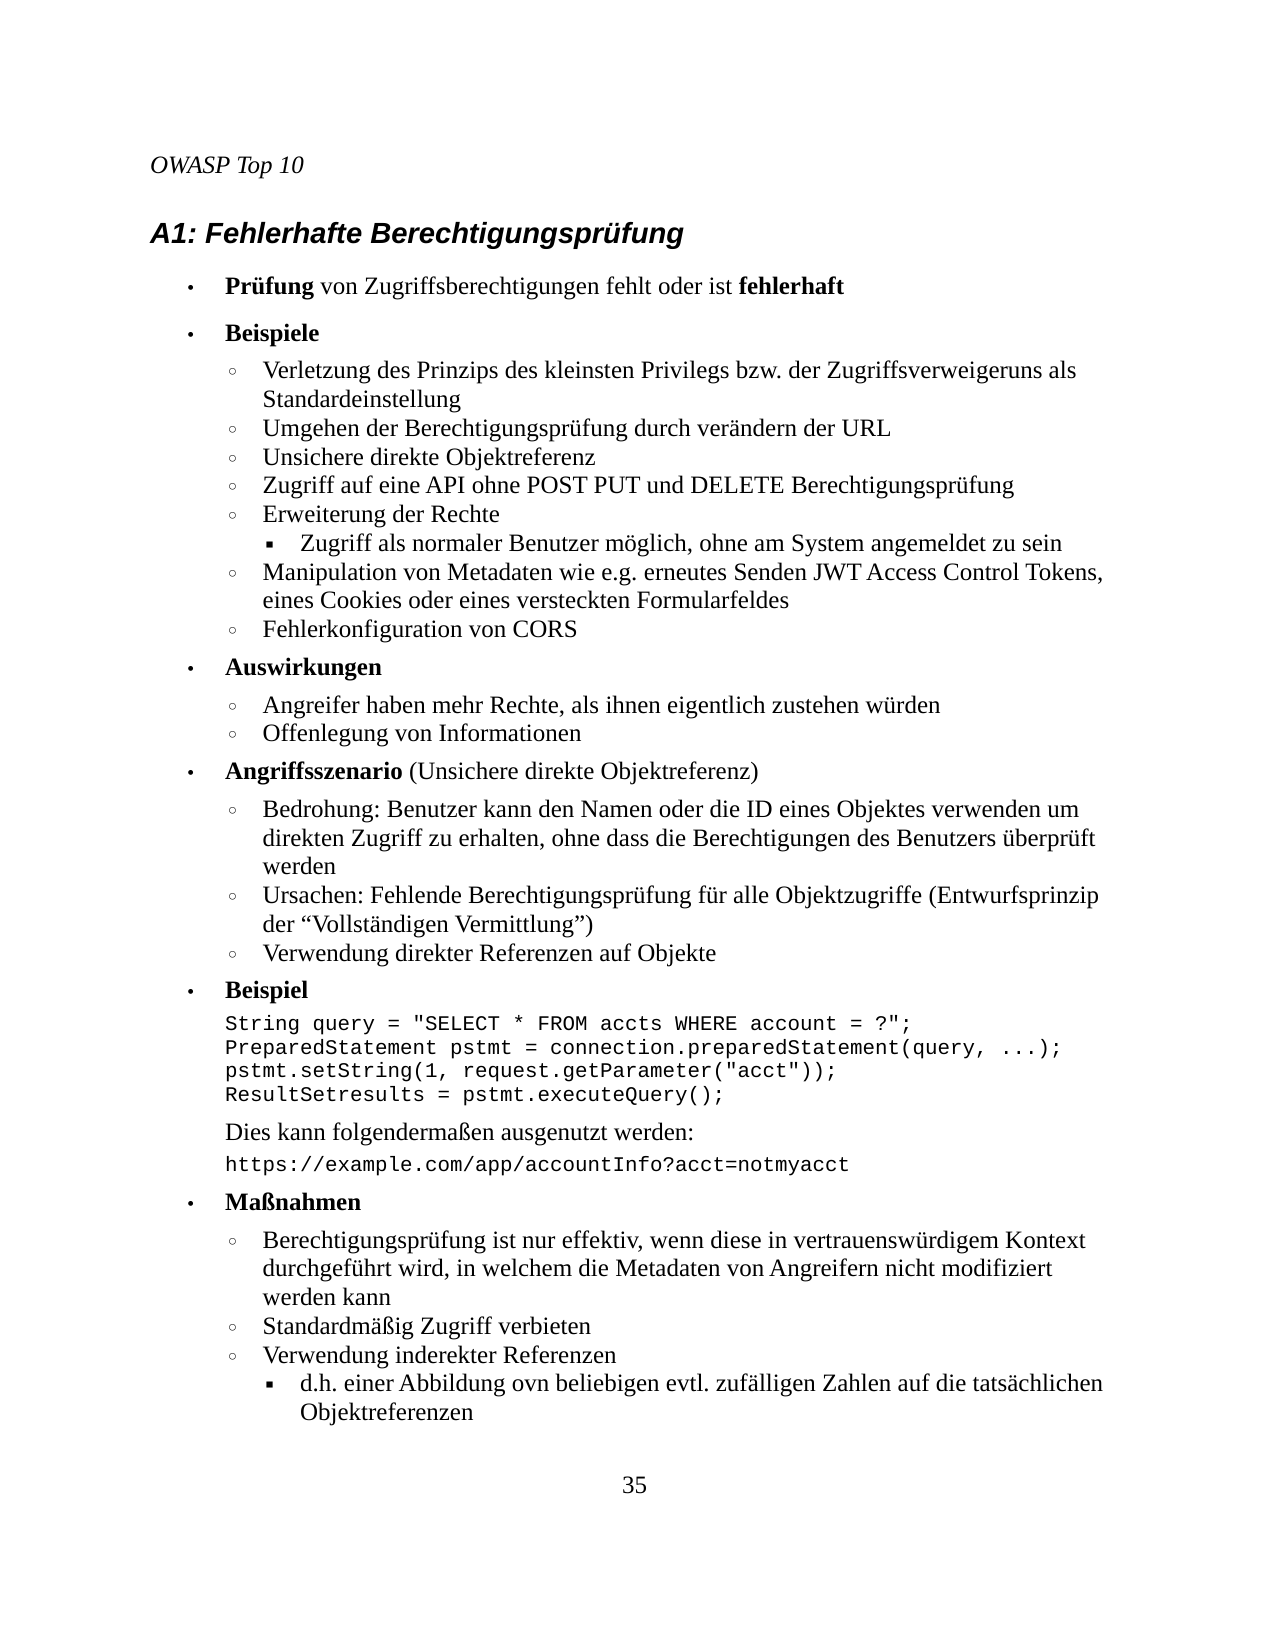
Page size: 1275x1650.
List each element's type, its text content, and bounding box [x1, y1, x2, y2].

list Beispiele [187, 318, 1125, 347]
subtitle A1: Fehlerhafte Berechtigungsprüfung [150, 216, 1125, 250]
list Unsichere direkte Objektreferenz [225, 442, 1125, 471]
list Standardmäßig Zugriff verbieten [225, 1311, 1125, 1340]
list Auswirkungen [187, 652, 1125, 681]
list String query = "SELECT * FROM accts WHERE account = ?"; [187, 1013, 1125, 1037]
list pstmt.setString(1, request.getParameter("acct")); [187, 1060, 1125, 1084]
list Verletzung des Prinzips des kleinsten Privilegs bzw. der Zugriffsverweigeruns als Standardeinstellung [225, 356, 1125, 413]
list d.h. einer Abbildung ovn beliebigen evtl. zufälligen Zahlen auf die tatsächlichen Objektreferenzen [262, 1368, 1125, 1426]
list Ursachen: Fehlende Berechtigungsprüfung für alle Objektzugriffe (Entwurfsprinzip der “Vollständigen Vermittlung”) [225, 880, 1125, 938]
list Angreifer haben mehr Rechte, als ihnen eigentlich zustehen würden [225, 690, 1125, 718]
list Verwendung direkter Referenzen auf Objekte [225, 938, 1125, 966]
list Bedrohung: Benutzer kann den Namen oder die ID eines Objektes verwenden um direkten Zugriff zu erhalten, ohne dass die Berechtigungen des Benutzers überprüft werden [225, 794, 1125, 880]
list Prüfung von Zugriffsberechtigungen fehlt oder ist fehlerhaft [187, 271, 1125, 300]
list PreparedStatement pstmt = connection.preparedStatement(query, ...); [187, 1037, 1125, 1060]
list Offenlegung von Informationen [225, 718, 1125, 747]
list Umgehen der Berechtigungsprüfung durch verändern der URL [225, 413, 1125, 442]
list Beispiel [187, 975, 1125, 1004]
text OWASP Top 10 [150, 150, 1125, 179]
list Fehlerkonfiguration von CORS [225, 614, 1125, 643]
list https://example.com/app/accountInfo?acct=notmyacct [187, 1154, 1125, 1178]
list Zugriff als normaler Benutzer möglich, ohne am System angemeldet zu sein [262, 528, 1125, 557]
list Maßnahmen [187, 1187, 1125, 1216]
list Zugriff auf eine API ohne POST PUT und DELETE Berechtigungsprüfung [225, 471, 1125, 499]
list Manipulation von Metadaten wie e.g. erneutes Senden JWT Access Control Tokens, eines Cookies oder eines versteckten Formularfeldes [225, 557, 1125, 614]
list Dies kann folgendermaßen ausgenutzt werden: [187, 1117, 1125, 1145]
list ResultSetresults = pstmt.executeQuery(); [187, 1084, 1125, 1108]
list Angriffsszenario (Unsichere direkte Objektreferenz) [187, 756, 1125, 785]
list Verwendung inderekter Referenzen [225, 1340, 1125, 1368]
list Berechtigungsprüfung ist nur effektiv, wenn diese in vertrauenswürdigem Kontext durchgeführt wird, in welchem die Metadaten von Angreifern nicht modifiziert werden kann [225, 1225, 1125, 1311]
list Erweiterung der Rechte [225, 499, 1125, 528]
